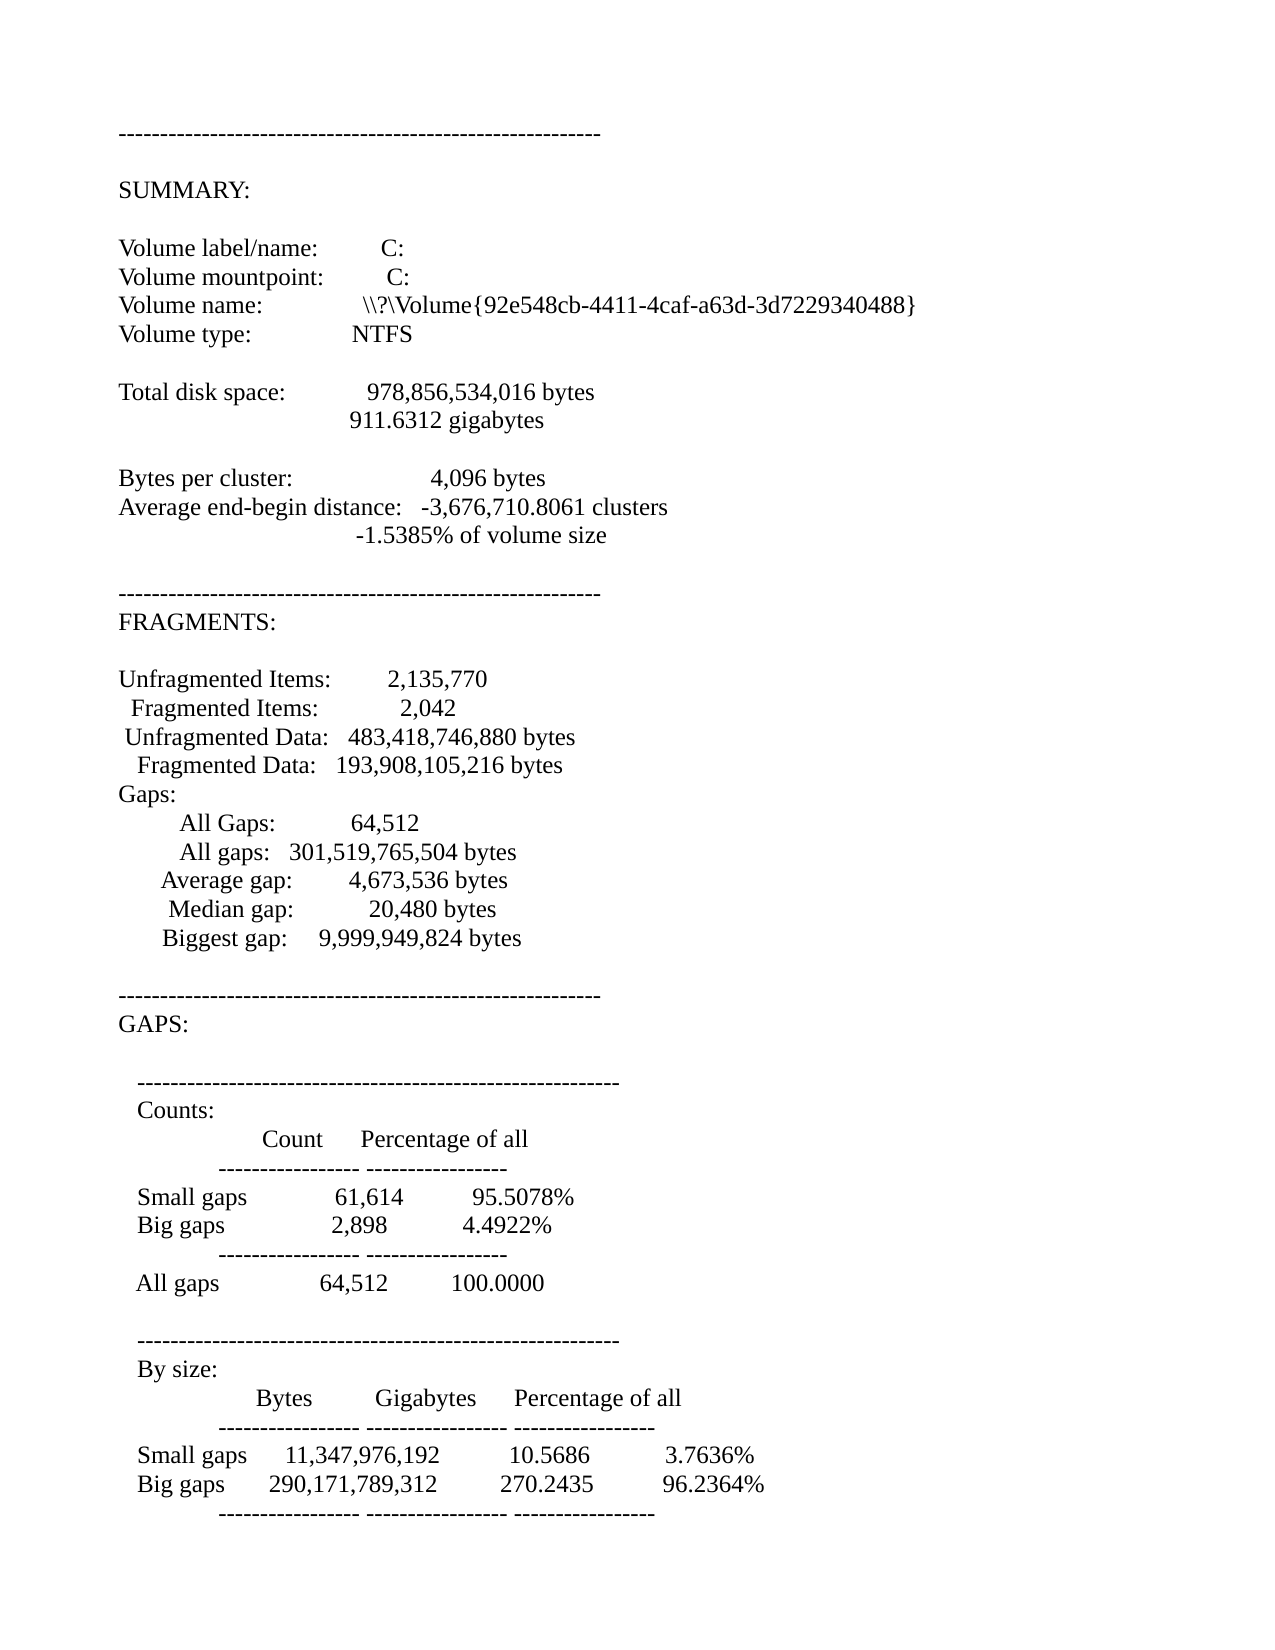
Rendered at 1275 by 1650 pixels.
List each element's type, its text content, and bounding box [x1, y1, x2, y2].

text SUMMARY: [118, 176, 1157, 204]
text Fragmented Items: 2,042 [118, 693, 1157, 722]
text ---------------------------------------------------------- [118, 578, 1157, 607]
text Volume name: \\?\Volume{92e548cb-4411-4caf-a63d-3d7229340488} [118, 291, 1157, 319]
text Small gaps 11,347,976,192 10.5686 3.7636% [118, 1441, 1157, 1469]
text 911.6312 gigabytes [118, 406, 1157, 434]
text Median gap: 20,480 bytes [118, 894, 1157, 923]
text -1.5385% of volume size [118, 521, 1157, 549]
text Average end-begin distance: -3,676,710.8061 clusters [118, 492, 1157, 521]
text Bytes Gigabytes Percentage of all [118, 1383, 1157, 1412]
text Bytes per cluster: 4,096 bytes [118, 463, 1157, 492]
text FRAGMENTS: [118, 607, 1157, 636]
text Biggest gap: 9,999,949,824 bytes [118, 923, 1157, 952]
text Total disk space: 978,856,534,016 bytes [118, 377, 1157, 406]
text Volume label/name: C: [118, 233, 1157, 262]
text ---------------------------------------------------------- [118, 118, 1157, 147]
text ----------------- ----------------- ----------------- [118, 1498, 1157, 1527]
text Unfragmented Data: 483,418,746,880 bytes [118, 722, 1157, 751]
text Gaps: [118, 779, 1157, 808]
text By size: [118, 1354, 1157, 1383]
text Big gaps 290,171,789,312 270.2435 96.2364% [118, 1469, 1157, 1498]
text Big gaps 2,898 4.4922% [118, 1211, 1157, 1239]
text Count Percentage of all [118, 1124, 1157, 1153]
text ---------------------------------------------------------- [118, 981, 1157, 1009]
text ----------------- ----------------- ----------------- [118, 1412, 1157, 1441]
text Small gaps 61,614 95.5078% [118, 1182, 1157, 1211]
text Unfragmented Items: 2,135,770 [118, 664, 1157, 693]
text GAPS: [118, 1009, 1157, 1038]
text ---------------------------------------------------------- [118, 1326, 1157, 1354]
text ----------------- ----------------- [118, 1153, 1157, 1182]
text Average gap: 4,673,536 bytes [118, 866, 1157, 894]
text All gaps: 301,519,765,504 bytes [118, 837, 1157, 866]
text Counts: [118, 1096, 1157, 1124]
text Volume type: NTFS [118, 319, 1157, 348]
text Volume mountpoint: C: [118, 262, 1157, 291]
text All Gaps: 64,512 [118, 808, 1157, 837]
text ---------------------------------------------------------- [118, 1067, 1157, 1096]
text All gaps 64,512 100.0000 [118, 1268, 1157, 1297]
text Fragmented Data: 193,908,105,216 bytes [118, 751, 1157, 779]
text ----------------- ----------------- [118, 1239, 1157, 1268]
